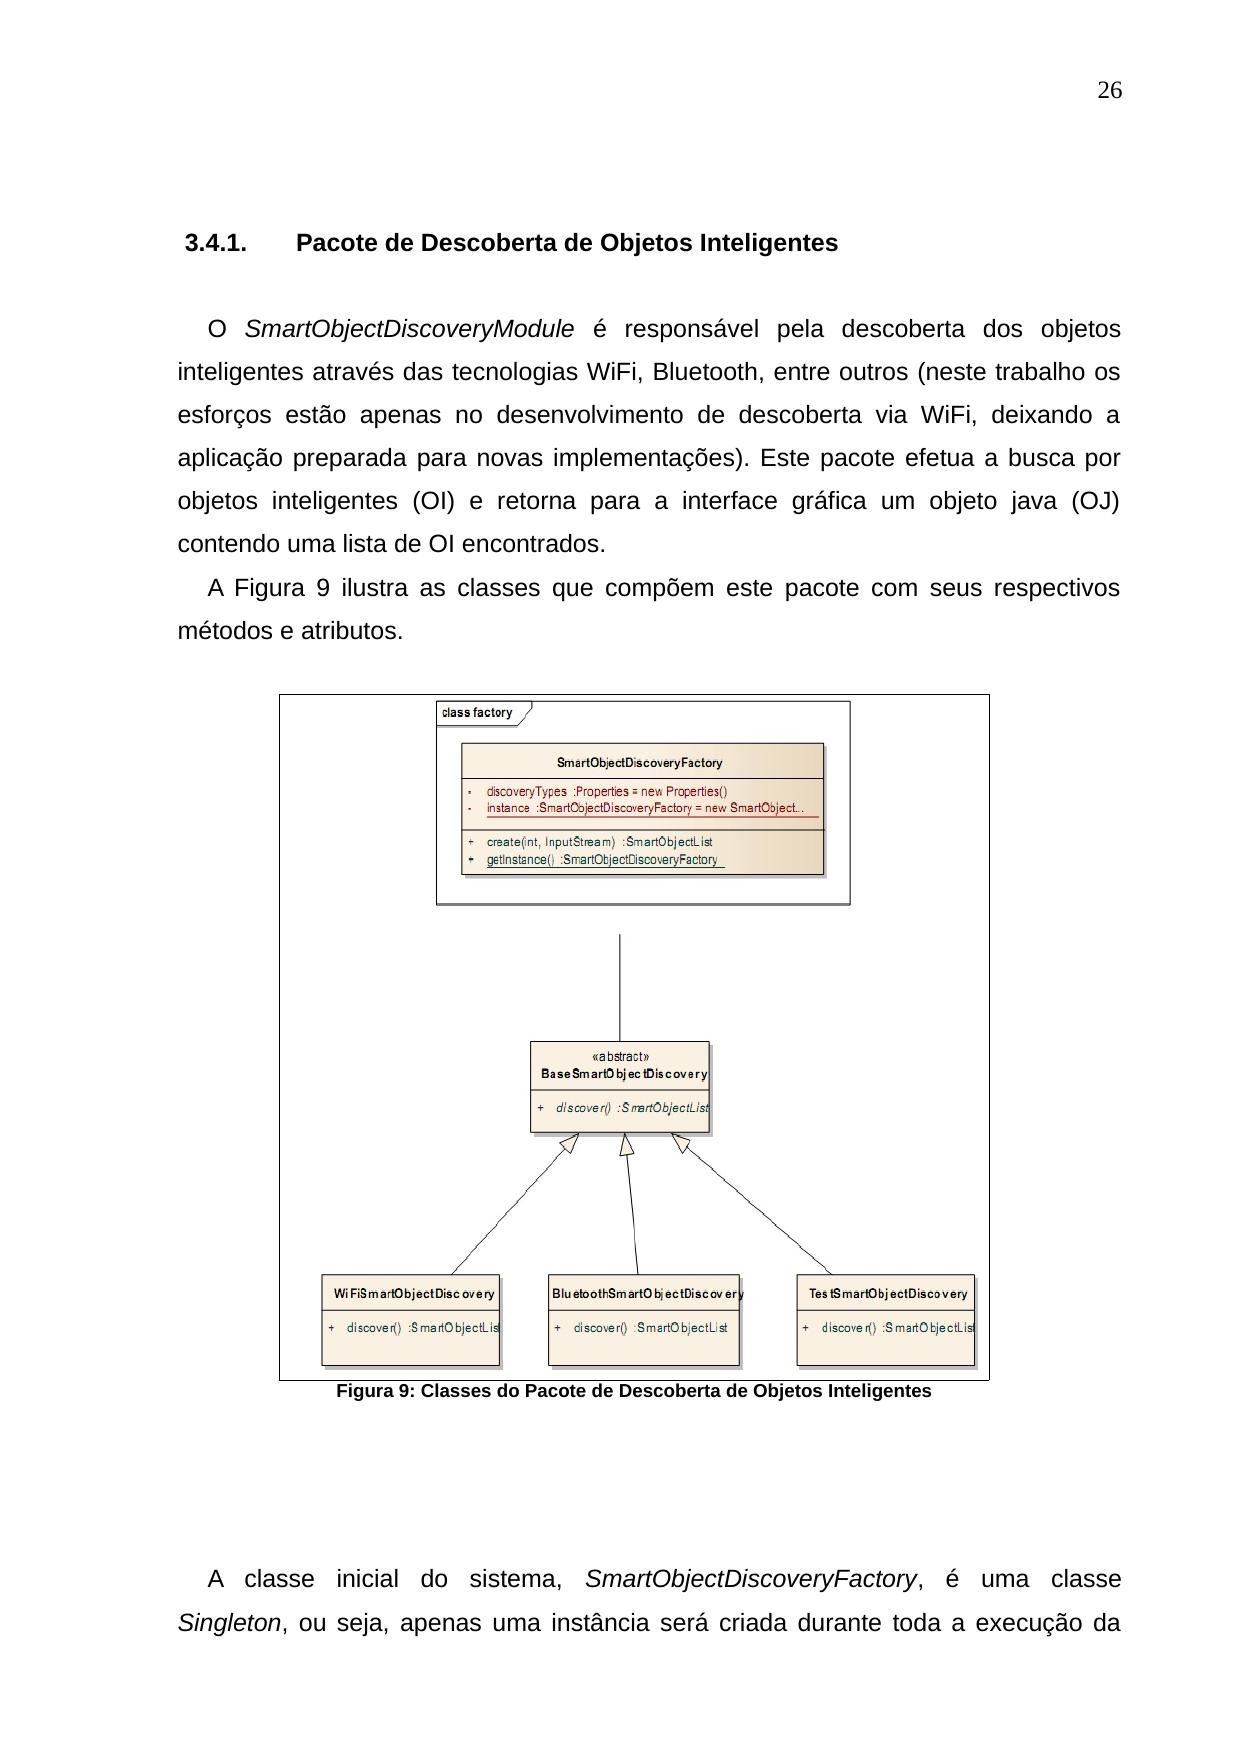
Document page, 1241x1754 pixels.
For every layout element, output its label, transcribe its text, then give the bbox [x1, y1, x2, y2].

picture [280, 695, 989, 1380]
text A classe inicial do sistema, SmartObjectDiscoveryFactory, é uma classe Singleton, ou seja, apenas uma instância será criada durante toda a execução da [177, 1564, 1122, 1636]
text A Figura 9 ilustra as classes que compõem este pacote com seus respectivos métodos e atributos. [177, 572, 1122, 644]
text O SmartObjectDiscoveryModule é responsável pela descoberta dos objetos inteligentes através das tecnologias WiFi, Bluetooth, entre outros (neste trabalho os esforços estão apenas no desenvolvimento de descoberta via WiFi, deixando a aplicação preparada para novas implementações). Este pacote efetua a busca por objetos inteligentes (OI) e retorna para a interface gráfica um objeto java (OJ) contendo uma lista de OI encontrados. [177, 314, 1122, 558]
list Pacote de Descoberta de Objetos Inteligentes [184, 227, 1122, 256]
text Figura 9: Classes do Pacote de Descoberta de Objetos Inteligentes [279, 1381, 989, 1401]
